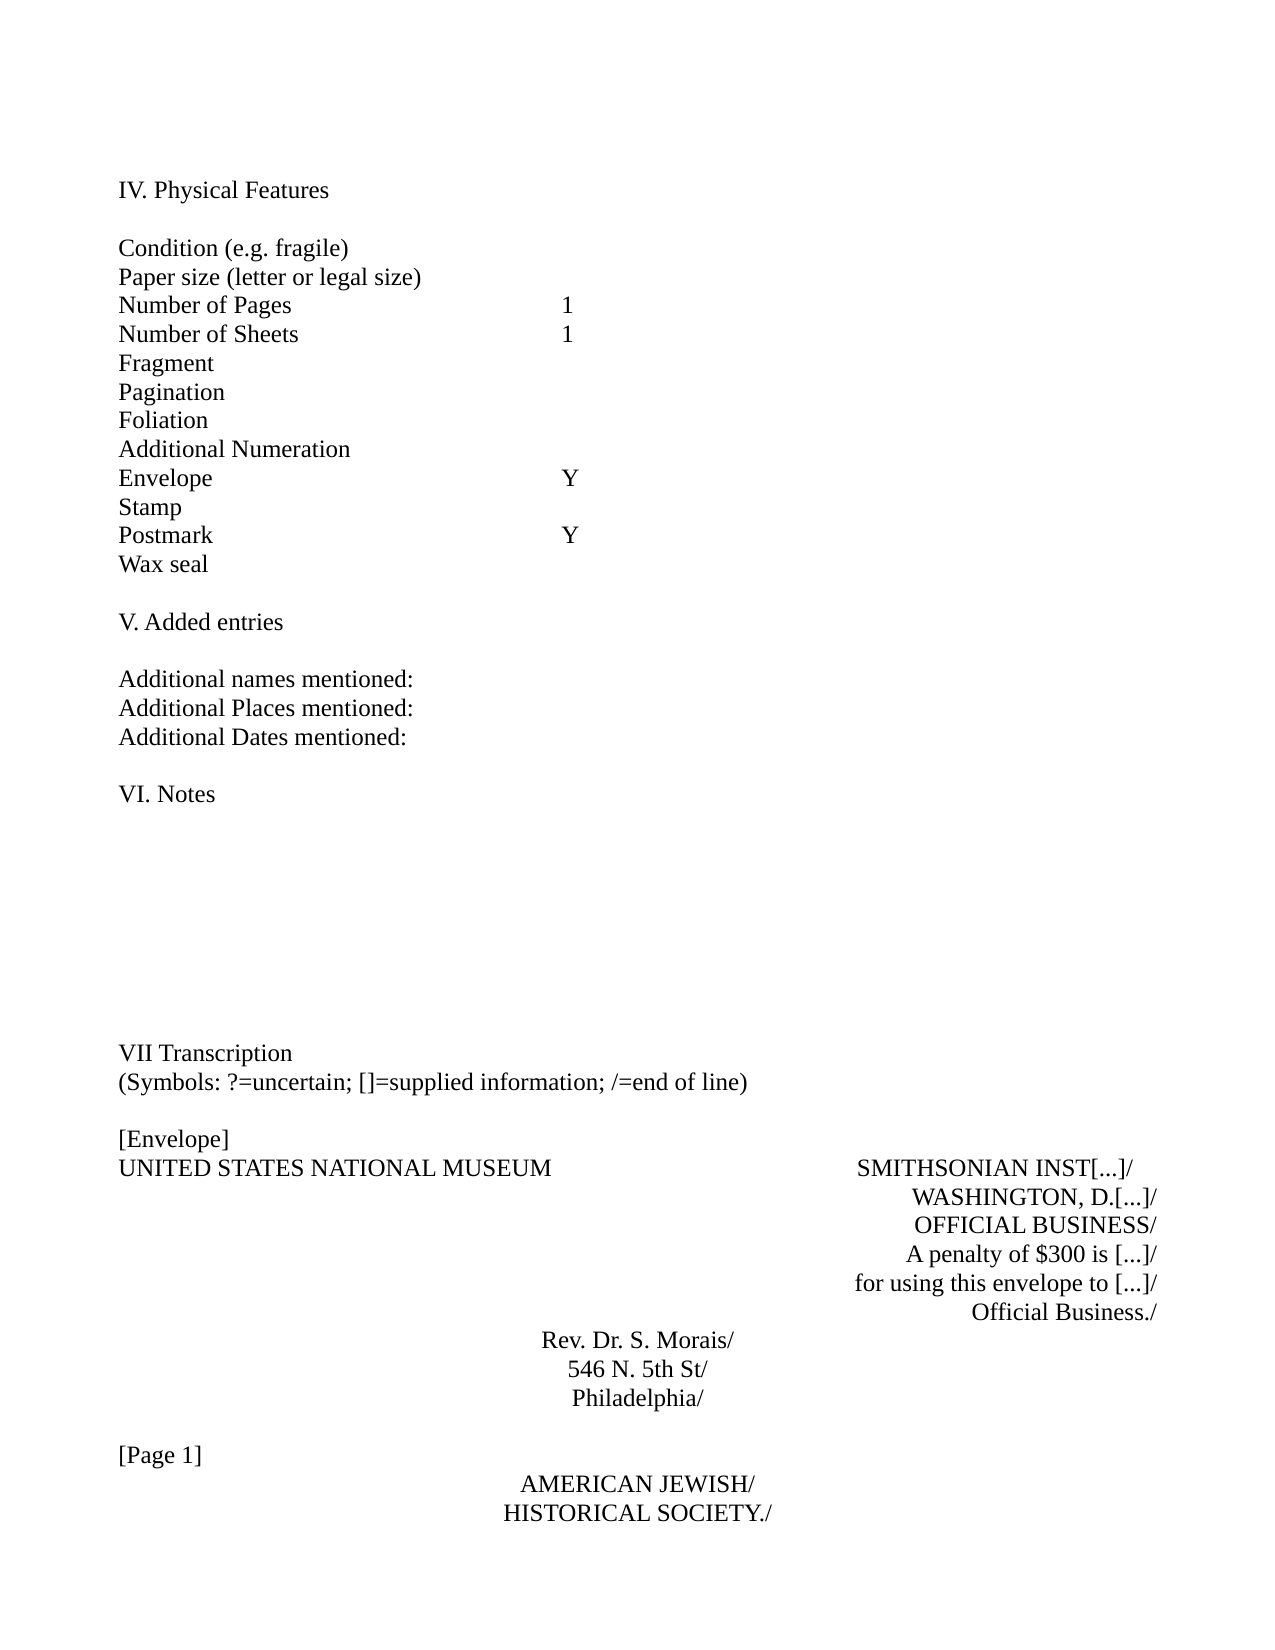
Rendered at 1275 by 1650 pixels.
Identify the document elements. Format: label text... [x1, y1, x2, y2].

text UNITED STATES NATIONAL MUSEUM SMITHSONIAN INST[...]/ [118, 1153, 1157, 1182]
text Rev. Dr. S. Morais/ [118, 1326, 1157, 1354]
text Additional Numeration [118, 434, 1157, 463]
text [Envelope] [118, 1124, 1157, 1153]
text Foliation [118, 406, 1157, 434]
text Condition (e.g. fragile) [118, 233, 1157, 262]
text Additional Places mentioned: [118, 693, 1157, 722]
text for using this envelope to [...]/ [118, 1268, 1157, 1297]
text VI. Notes [118, 779, 1157, 808]
text Number of Pages 1 [118, 291, 1157, 319]
text WASHINGTON, D.[...]/ [118, 1182, 1157, 1211]
text Fragment [118, 348, 1157, 377]
text Envelope Y [118, 463, 1157, 492]
text HISTORICAL SOCIETY./ [118, 1498, 1157, 1527]
text Wax seal [118, 549, 1157, 578]
text IV. Physical Features [118, 176, 1157, 204]
text Pagination [118, 377, 1157, 406]
text [Page 1] [118, 1441, 1157, 1469]
text Postma rk Y [118, 521, 1157, 549]
text 546 N. 5th St/ [118, 1354, 1157, 1383]
text Paper size (letter or legal size) [118, 262, 1157, 291]
text Number of Sheets 1 [118, 319, 1157, 348]
text Philadelphia/ [118, 1383, 1157, 1412]
text Additional names mentioned: [118, 664, 1157, 693]
text AMERICAN JEWISH/ [118, 1469, 1157, 1498]
text OFFICIAL BUSINESS/ [118, 1211, 1157, 1239]
text Stamp [118, 492, 1157, 521]
text VII Transcription [118, 1038, 1157, 1067]
text Additional Dates mentioned: [118, 722, 1157, 751]
text (Symbols: ?=uncertain; []=supplied information; /=end of line) [118, 1067, 1157, 1096]
text A penalty of $300 is [...]/ [118, 1239, 1157, 1268]
text V. Added entries [118, 607, 1157, 636]
text Official Business./ [118, 1297, 1157, 1326]
